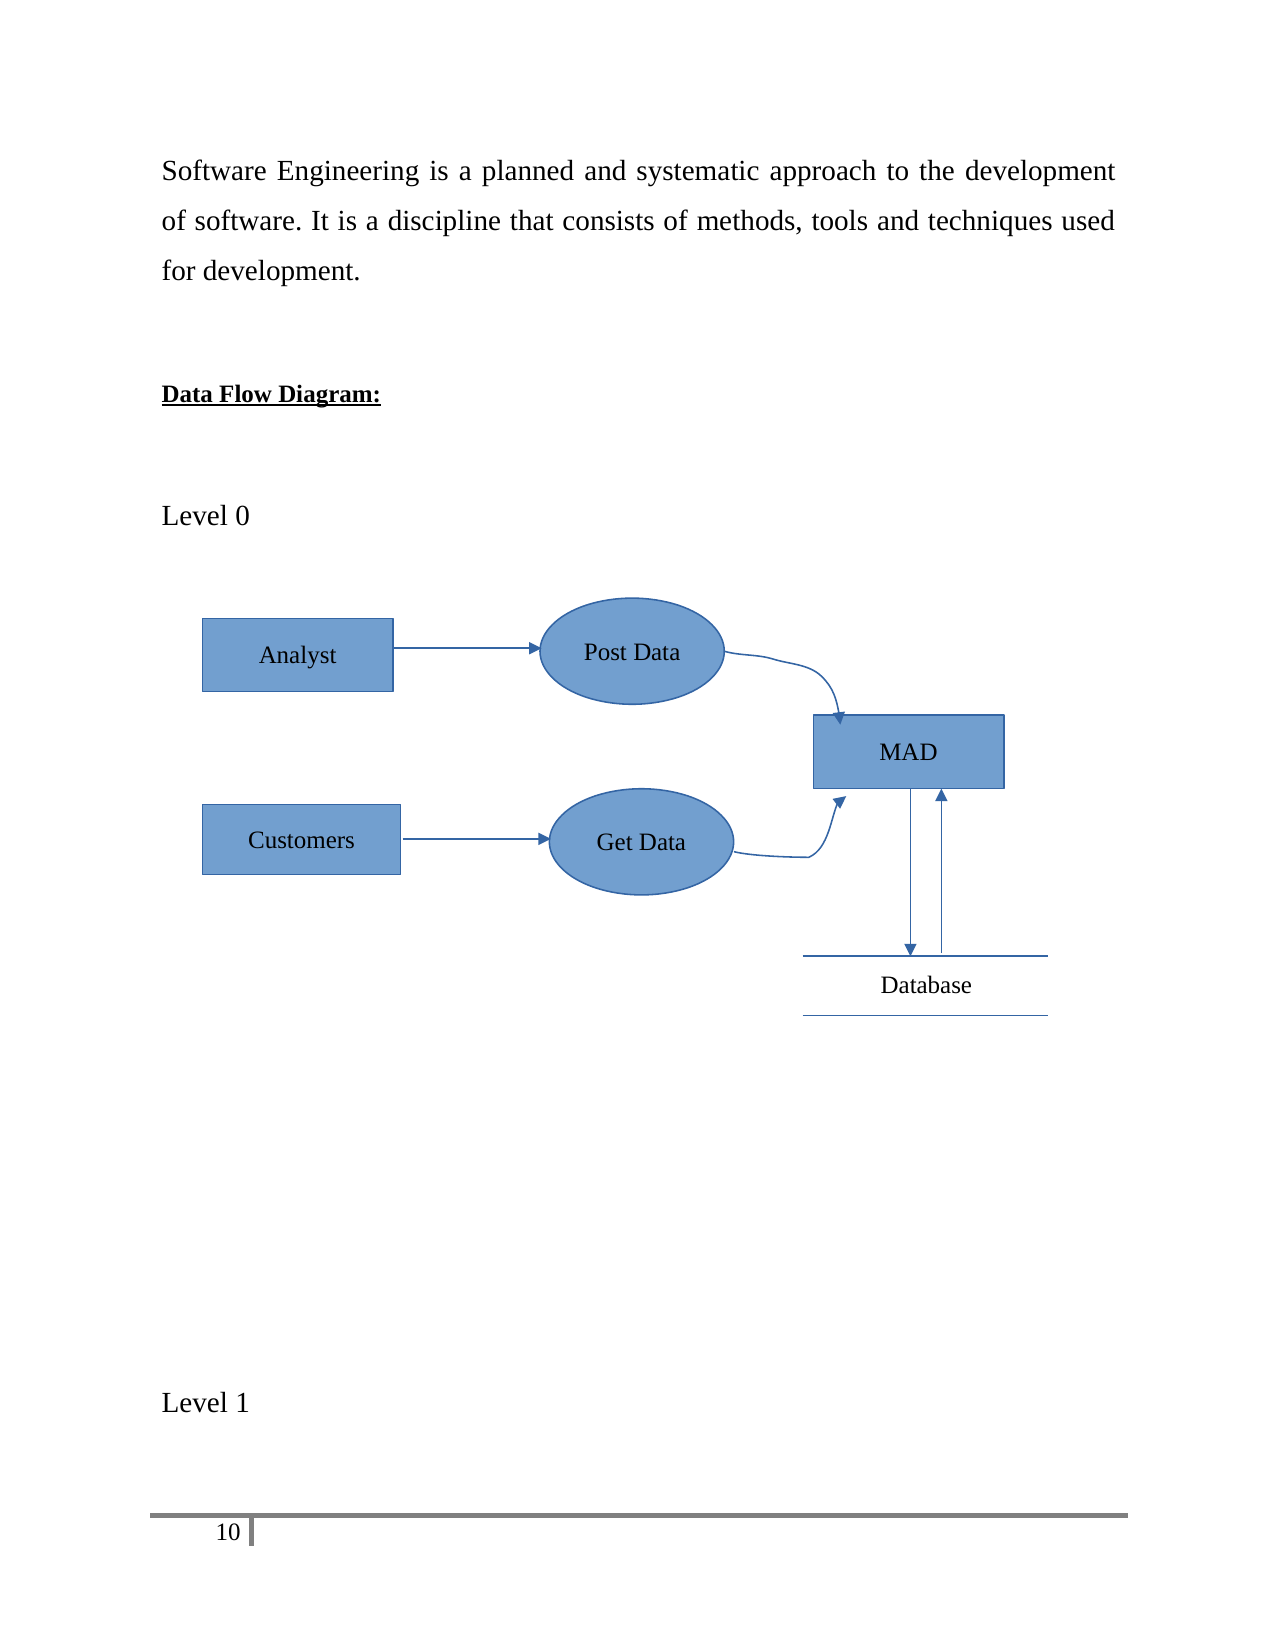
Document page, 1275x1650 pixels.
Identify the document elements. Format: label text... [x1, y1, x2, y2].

text Software Engineering is a planned and systematic approach to the development of software. It is a discipline that consists of methods, tools and techniques used for development. [161, 153, 1117, 287]
text Level 0 [161, 498, 1117, 531]
text Level 1 [161, 1385, 1117, 1419]
text Data Flow Diagram: [161, 379, 1117, 408]
